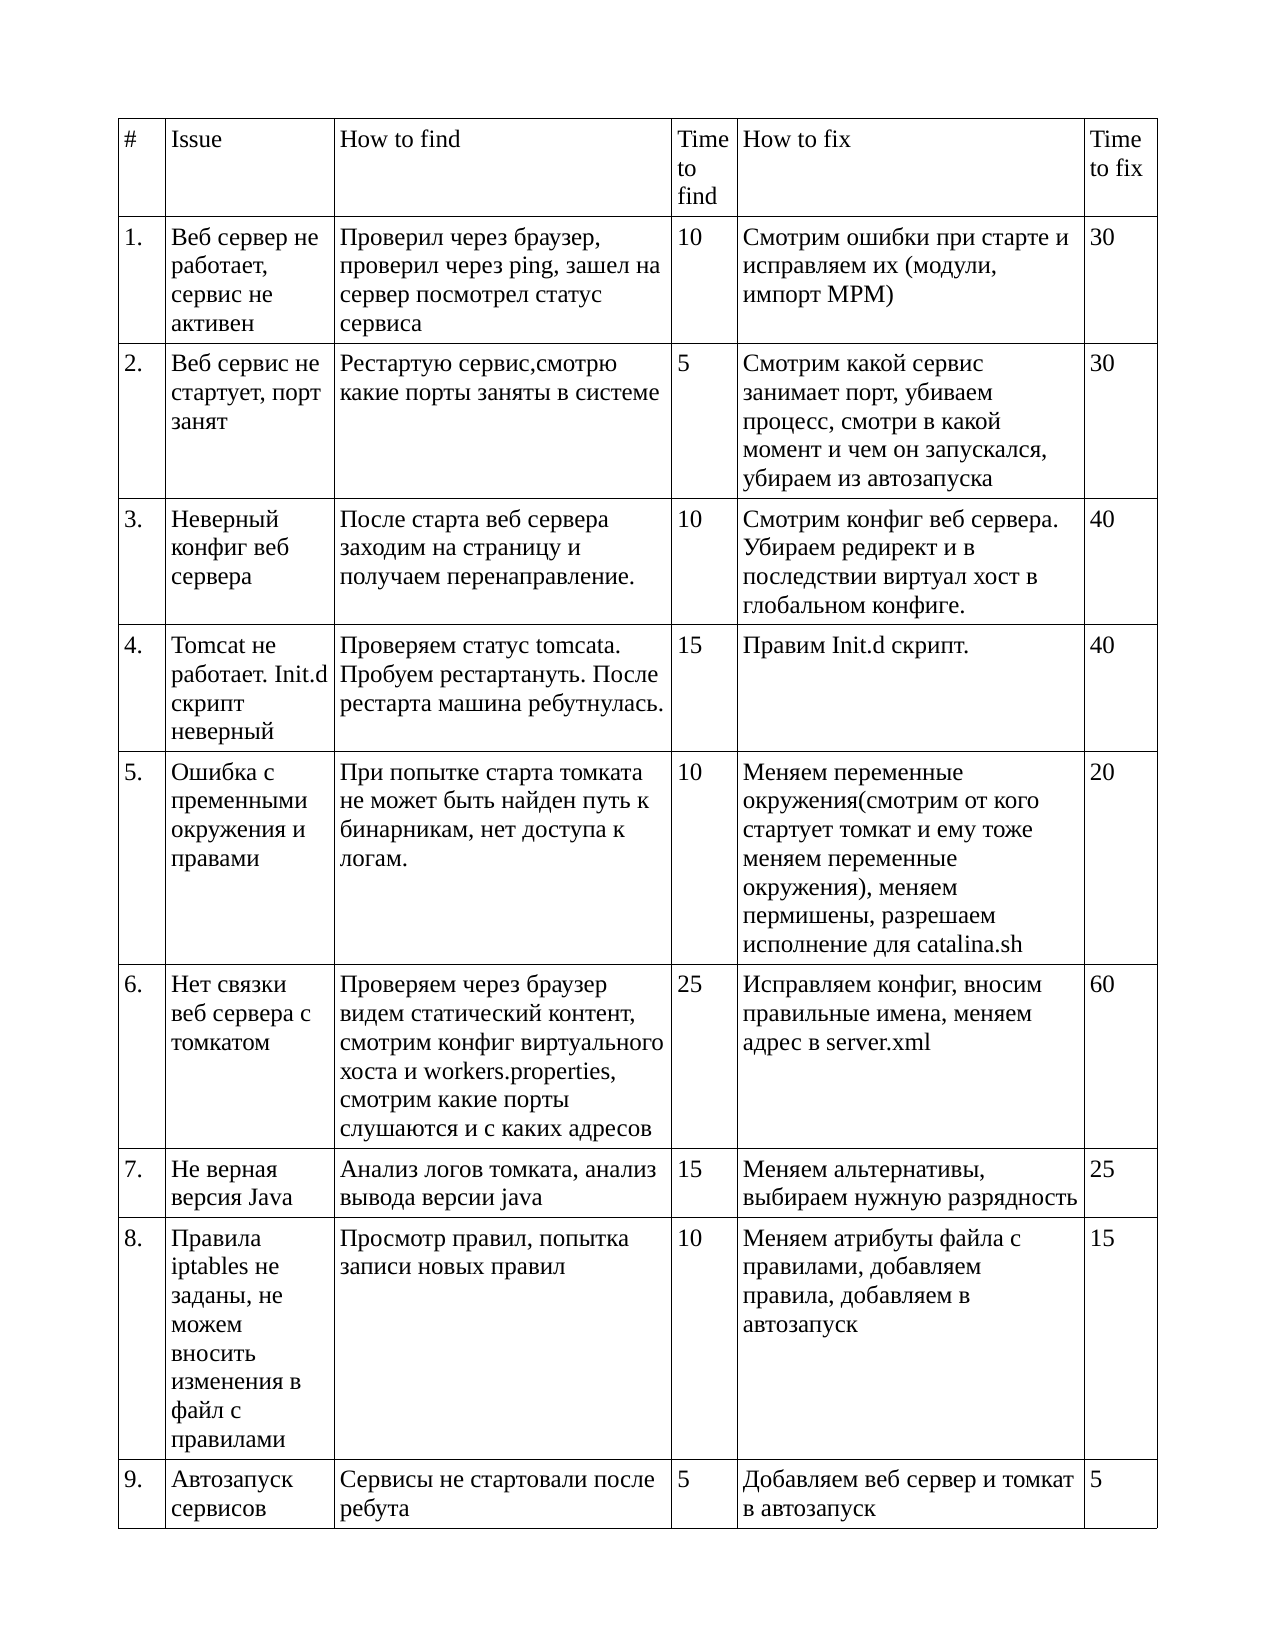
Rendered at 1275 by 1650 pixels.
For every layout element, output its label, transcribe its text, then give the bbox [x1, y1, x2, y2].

table_header Time to find [672, 119, 737, 216]
table_cell Веб сервер не работает, сервис не активен [166, 217, 334, 342]
table_cell Анализ логов томката, анализ вывода версии java [335, 1149, 671, 1217]
table_header How to fix [738, 119, 1084, 216]
table_cell 5. [119, 752, 165, 964]
table_cell Меняем альтернативы, выбираем нужную разрядность [738, 1149, 1084, 1217]
table_header # [119, 119, 165, 216]
table_cell Проверяем через браузер видем статический контент, смотрим конфиг виртуального хоста и workers.properties, смотрим какие порты слушаются и с каких адресов [335, 965, 671, 1148]
table_cell 8. [119, 1218, 165, 1458]
table_cell Смотрим ошибки при старте и исправляем их (модули, импорт MPM) [738, 217, 1084, 342]
table_cell 30 [1085, 217, 1157, 342]
table_cell Правим Init.d скрипт. [738, 625, 1084, 751]
table_cell 15 [672, 625, 737, 751]
table_cell Добавляем веб сервер и томкат в автозапуск [738, 1460, 1084, 1527]
table_cell При попытке старта томката не может быть найден путь к бинарникам, нет доступа к логам. [335, 752, 671, 964]
table_cell Рестартую сервис,смотрю какие порты заняты в системе [335, 344, 671, 498]
table_cell Ошибка с пременными окружения и правами [166, 752, 334, 964]
table_cell 40 [1085, 499, 1157, 624]
table_cell 25 [672, 965, 737, 1148]
table_header Time to fix [1085, 119, 1157, 216]
table_cell 15 [1085, 1218, 1157, 1458]
table_cell 25 [1085, 1149, 1157, 1217]
table_cell Меняем переменные окружения(смотрим от кого стартует томкат и ему тоже меняем переменные окружения), меняем пермишены, разрешаем исполнение для catalina.sh [738, 752, 1084, 964]
table_cell 7. [119, 1149, 165, 1217]
table_cell 2. [119, 344, 165, 498]
table_cell 6. [119, 965, 165, 1148]
table_cell Просмотр правил, попытка записи новых правил [335, 1218, 671, 1458]
table_cell 5 [672, 1460, 737, 1527]
table_cell Правила iptables не заданы, не можем вносить изменения в файл с правилами [166, 1218, 334, 1458]
table_header Issue [166, 119, 334, 216]
table_cell 60 [1085, 965, 1157, 1148]
table_cell Неверный конфиг веб сервера [166, 499, 334, 624]
table_cell 10 [672, 1218, 737, 1458]
table_cell Не верная версия Java [166, 1149, 334, 1217]
table_cell Сервисы не стартовали после ребута [335, 1460, 671, 1527]
table_cell Нет связки веб сервера с томкатом [166, 965, 334, 1148]
table_cell 20 [1085, 752, 1157, 964]
table_cell 10 [672, 752, 737, 964]
table_header How to find [335, 119, 671, 216]
table_cell Исправляем конфиг, вносим правильные имена, меняем адрес в server.xml [738, 965, 1084, 1148]
table_cell 15 [672, 1149, 737, 1217]
table_cell 10 [672, 217, 737, 342]
table_cell 10 [672, 499, 737, 624]
table_cell 4. [119, 625, 165, 751]
table_cell 3. [119, 499, 165, 624]
table_cell Tomcat не работает. Init.d скрипт неверный [166, 625, 334, 751]
table_cell Проверяем статус tomcata. Пробуем рестартануть. После рестарта машина ребутнулась. [335, 625, 671, 751]
table_cell 1. [119, 217, 165, 342]
table_cell Меняем атрибуты файла с правилами, добавляем правила, добавляем в автозапуск [738, 1218, 1084, 1458]
table_cell Смотрим какой сервис занимает порт, убиваем процесс, смотри в какой момент и чем он запускался, убираем из автозапуска [738, 344, 1084, 498]
table_cell 40 [1085, 625, 1157, 751]
table_cell 9. [119, 1460, 165, 1527]
table_cell Проверил через браузер, проверил через ping, зашел на сервер посмотрел статус сервиса [335, 217, 671, 342]
table_cell Веб сервис не стартует, порт занят [166, 344, 334, 498]
table_cell Смотрим конфиг веб сервера. Убираем редирект и в последствии виртуал хост в глобальном конфиге. [738, 499, 1084, 624]
table_cell 5 [1085, 1460, 1157, 1527]
table_cell 30 [1085, 344, 1157, 498]
table_cell Автозапуск сервисов [166, 1460, 334, 1527]
table_cell 5 [672, 344, 737, 498]
table_cell После старта веб сервера заходим на страницу и получаем перенаправление. [335, 499, 671, 624]
